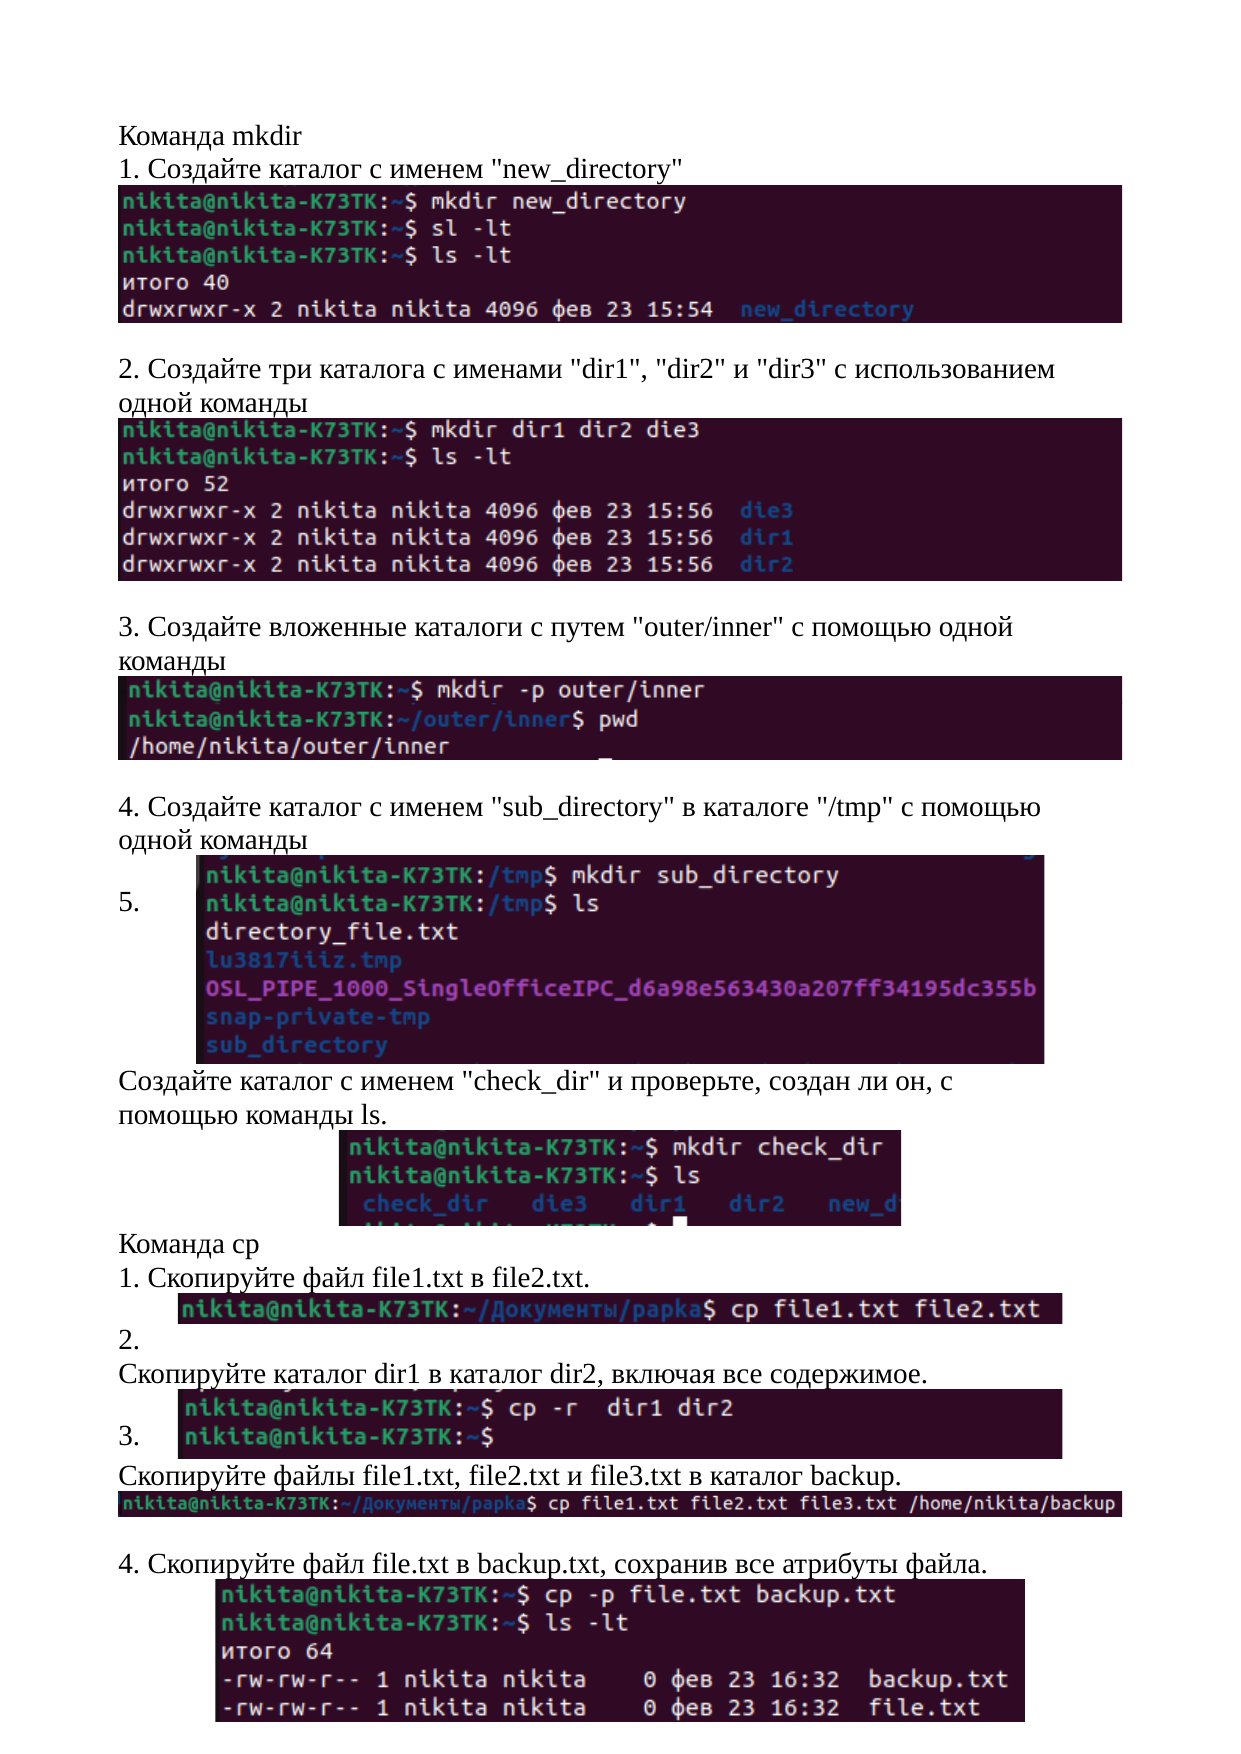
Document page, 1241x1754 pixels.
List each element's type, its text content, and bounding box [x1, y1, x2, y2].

text 2. Скопируйте каталог dir1 в каталог dir2, включая все содержимое. [118, 1322, 1122, 1389]
text 1. Скопируйте файл file1.txt в file2.txt. [118, 1260, 1122, 1293]
text одной команды [118, 822, 1122, 856]
text 2. Создайте три каталога с именами "dir1", "dir2" и "dir3" с использованием [118, 351, 1122, 385]
text Команда mkdir [118, 118, 1122, 152]
text помощью команды ls. [118, 1097, 1122, 1131]
text 4. Создайте каталог с именем "sub_directory" в каталоге "/tmp" с помощью [118, 789, 1122, 822]
text 4. Скопируйте файл file.txt в backup.txt, сохранив все атрибуты файла. [118, 1546, 1122, 1579]
text 3. Скопируйте файлы file1.txt, file2.txt и file3.txt в каталог backup. [118, 1418, 1122, 1491]
text 5. Создайте каталог с именем "check_dir" и проверьте, создан ли он, с [118, 884, 1122, 1097]
text 3. Создайте вложенные каталоги с путем "outer/inner" с помощью одной [118, 609, 1122, 643]
text Команда cp [118, 1226, 1122, 1260]
text 1. Создайте каталог с именем "new_directory" [118, 152, 1122, 185]
text одной команды [118, 385, 1122, 418]
text команды [118, 643, 1122, 676]
